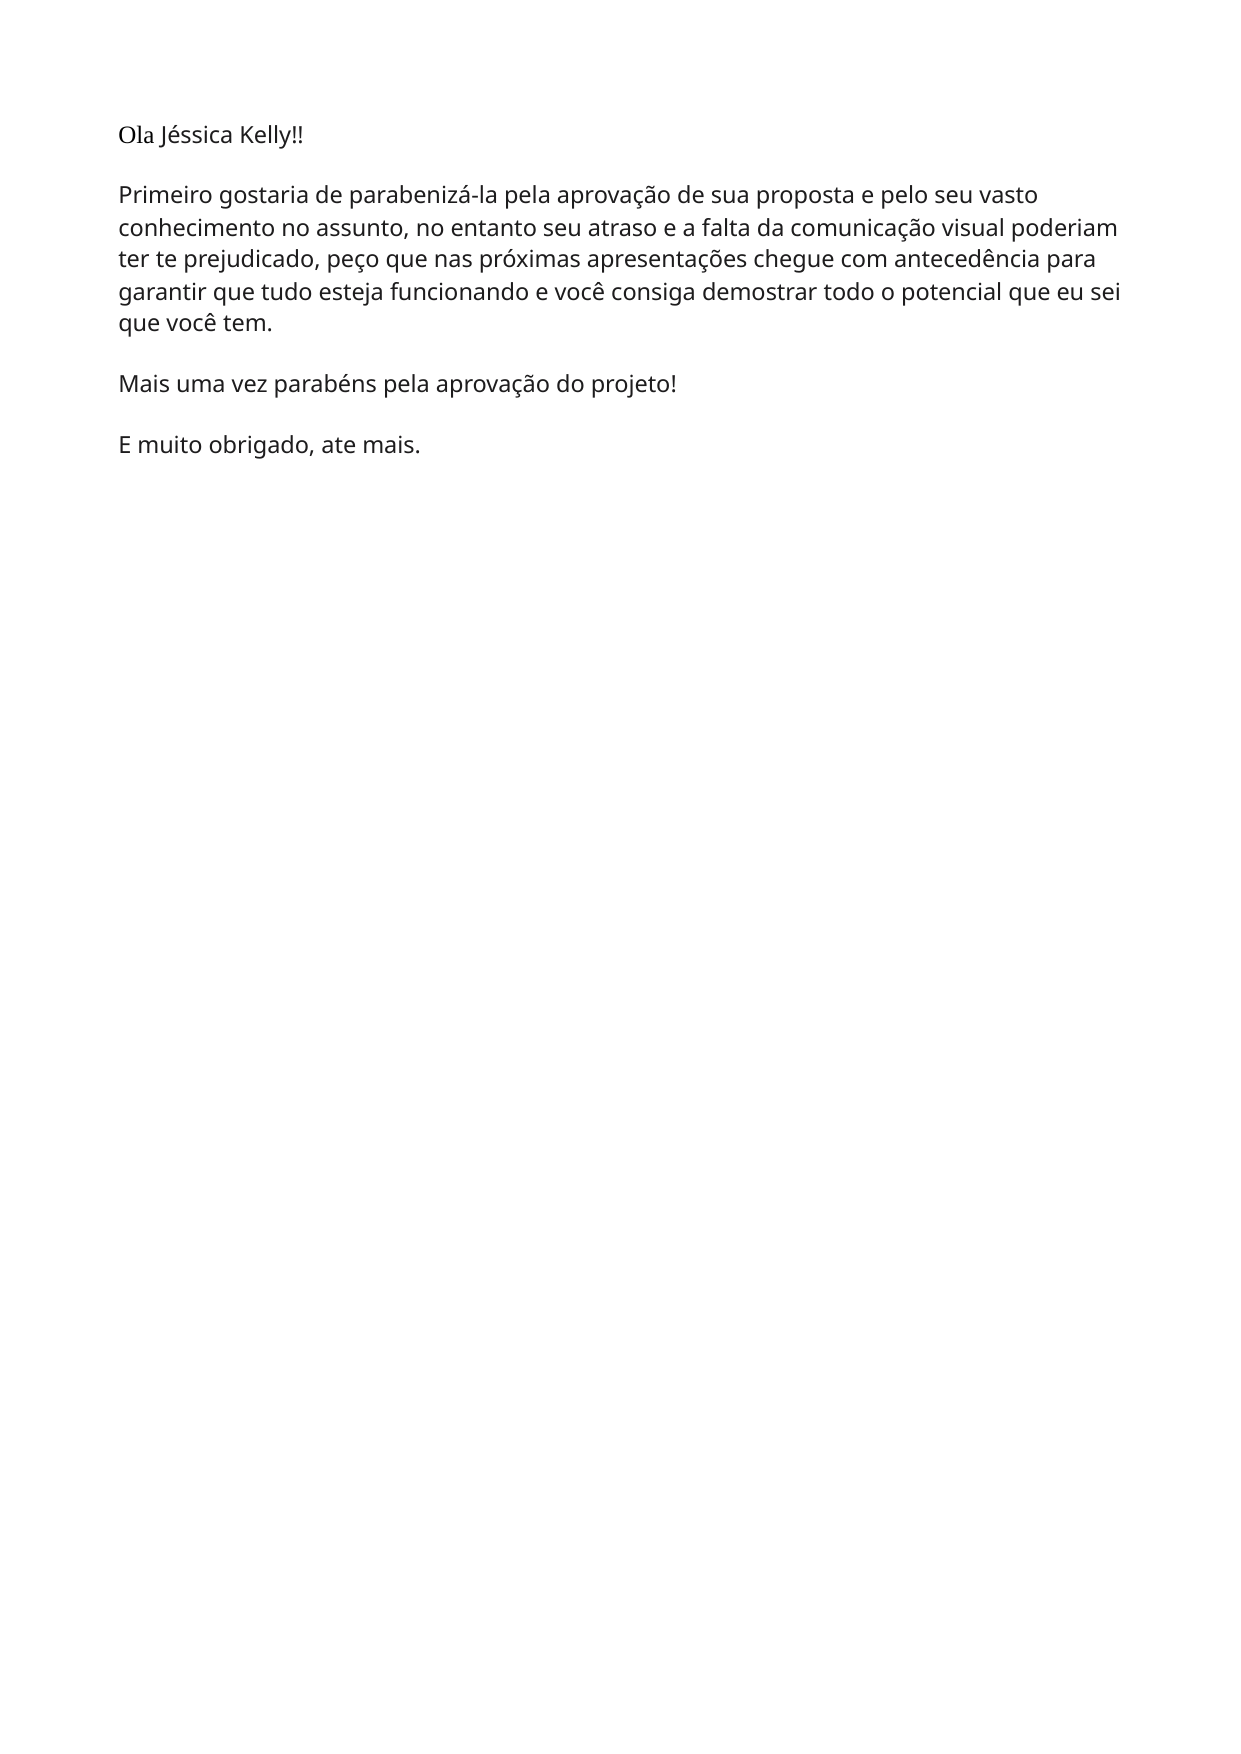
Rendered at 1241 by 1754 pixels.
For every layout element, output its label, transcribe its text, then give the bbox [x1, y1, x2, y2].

text Primeiro gostaria de parabenizá-la pela aprovação de sua proposta e pelo seu vasto conhecimento no assunto, no entanto seu atraso e a falta da comunicação visual poderiam ter te prejudicado, peço que nas próximas apresentações chegue com antecedência para garantir que tudo esteja funcionando e você consiga demostrar todo o potencial que eu sei que você tem. [118, 179, 1122, 339]
text Ola Jéssica Kelly!! [118, 118, 1122, 150]
text Mais uma vez parabéns pela aprovação do projeto! [118, 367, 1122, 399]
text E muito obrigado, ate mais. [118, 428, 1122, 460]
